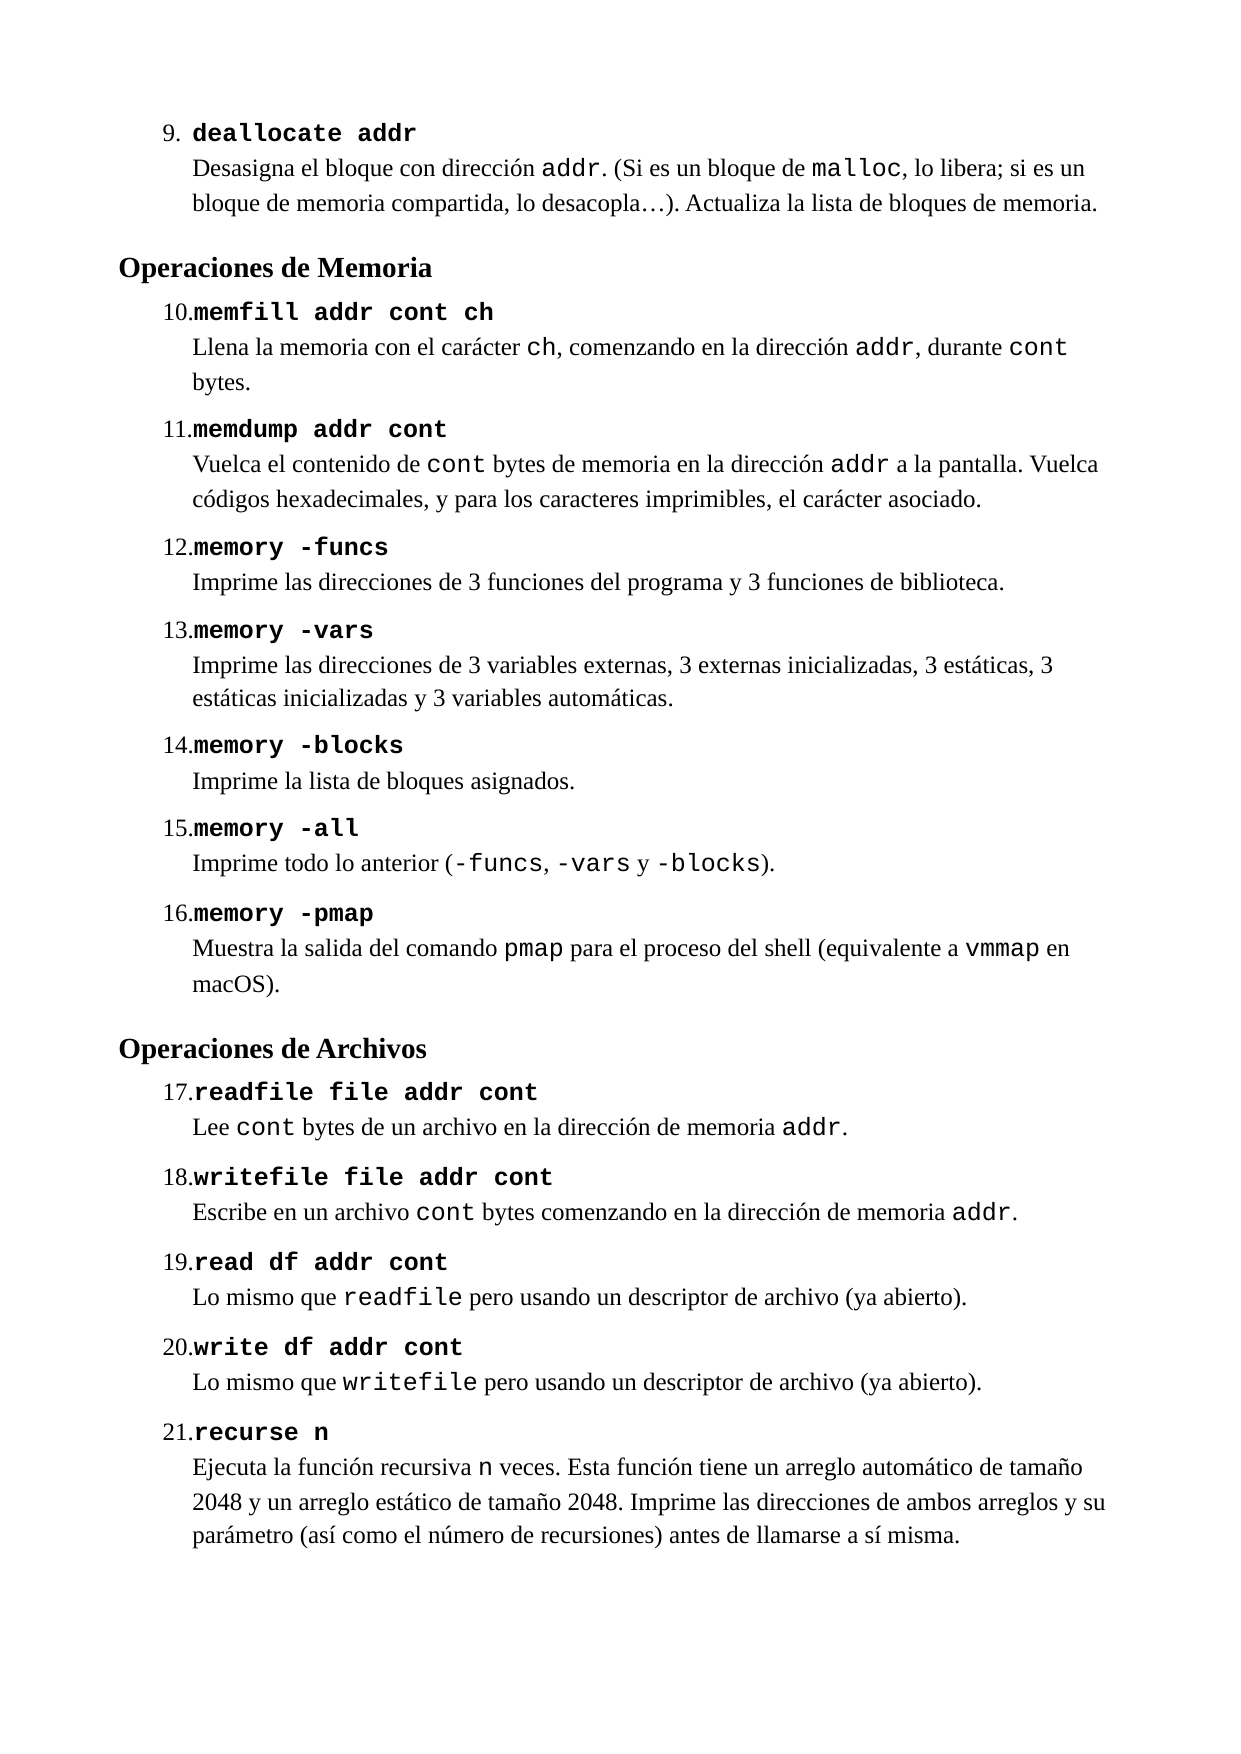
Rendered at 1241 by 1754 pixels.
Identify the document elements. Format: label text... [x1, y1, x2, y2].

subtitle Operaciones de Archivos [118, 1031, 1122, 1064]
list memory -funcs Imprime las direcciones de 3 funciones del programa y 3 funciones de biblioteca. [162, 532, 1122, 596]
list readfile file addr cont Lee cont bytes de un archivo en la dirección de memoria addr. [162, 1077, 1122, 1143]
list memory -all Imprime todo lo anterior (-funcs, -vars y -blocks). [162, 813, 1122, 879]
list memory -vars Imprime las direcciones de 3 variables externas, 3 externas inicializadas, 3 estáticas, 3 estáticas inicializadas y 3 variables automáticas. [162, 615, 1122, 712]
list memory -pmap Muestra la salida del comando pmap para el proceso del shell (equivalente a vmmap en macOS). [162, 898, 1122, 997]
list deallocate addr Desasigna el bloque con dirección addr. (Si es un bloque de malloc, lo libera; si es un bloque de memoria compartida, lo desacopla…). Actualiza la lista de bloques de memoria. [162, 118, 1122, 217]
list write df addr cont Lo mismo que writefile pero usando un descriptor de archivo (ya abierto). [162, 1332, 1122, 1398]
list memfill addr cont ch Llena la memoria con el carácter ch, comenzando en la dirección addr, durante cont bytes. [162, 297, 1122, 396]
subtitle Operaciones de Memoria [118, 251, 1122, 284]
list read df addr cont Lo mismo que readfile pero usando un descriptor de archivo (ya abierto). [162, 1247, 1122, 1313]
list recurse n Ejecuta la función recursiva n veces. Esta función tiene un arreglo automático de tamaño 2048 y un arreglo estático de tamaño 2048. Imprime las direcciones de ambos arreglos y su parámetro (así como el número de recursiones) antes de llamarse a sí misma. [162, 1417, 1122, 1549]
list memory -blocks Imprime la lista de bloques asignados. [162, 731, 1122, 794]
list memdump addr cont Vuelca el contenido de cont bytes de memoria en la dirección addr a la pantalla. Vuelca códigos hexadecimales, y para los caracteres imprimibles, el carácter asociado. [162, 414, 1122, 513]
list writefile file addr cont Escribe en un archivo cont bytes comenzando en la dirección de memoria addr. [162, 1162, 1122, 1228]
